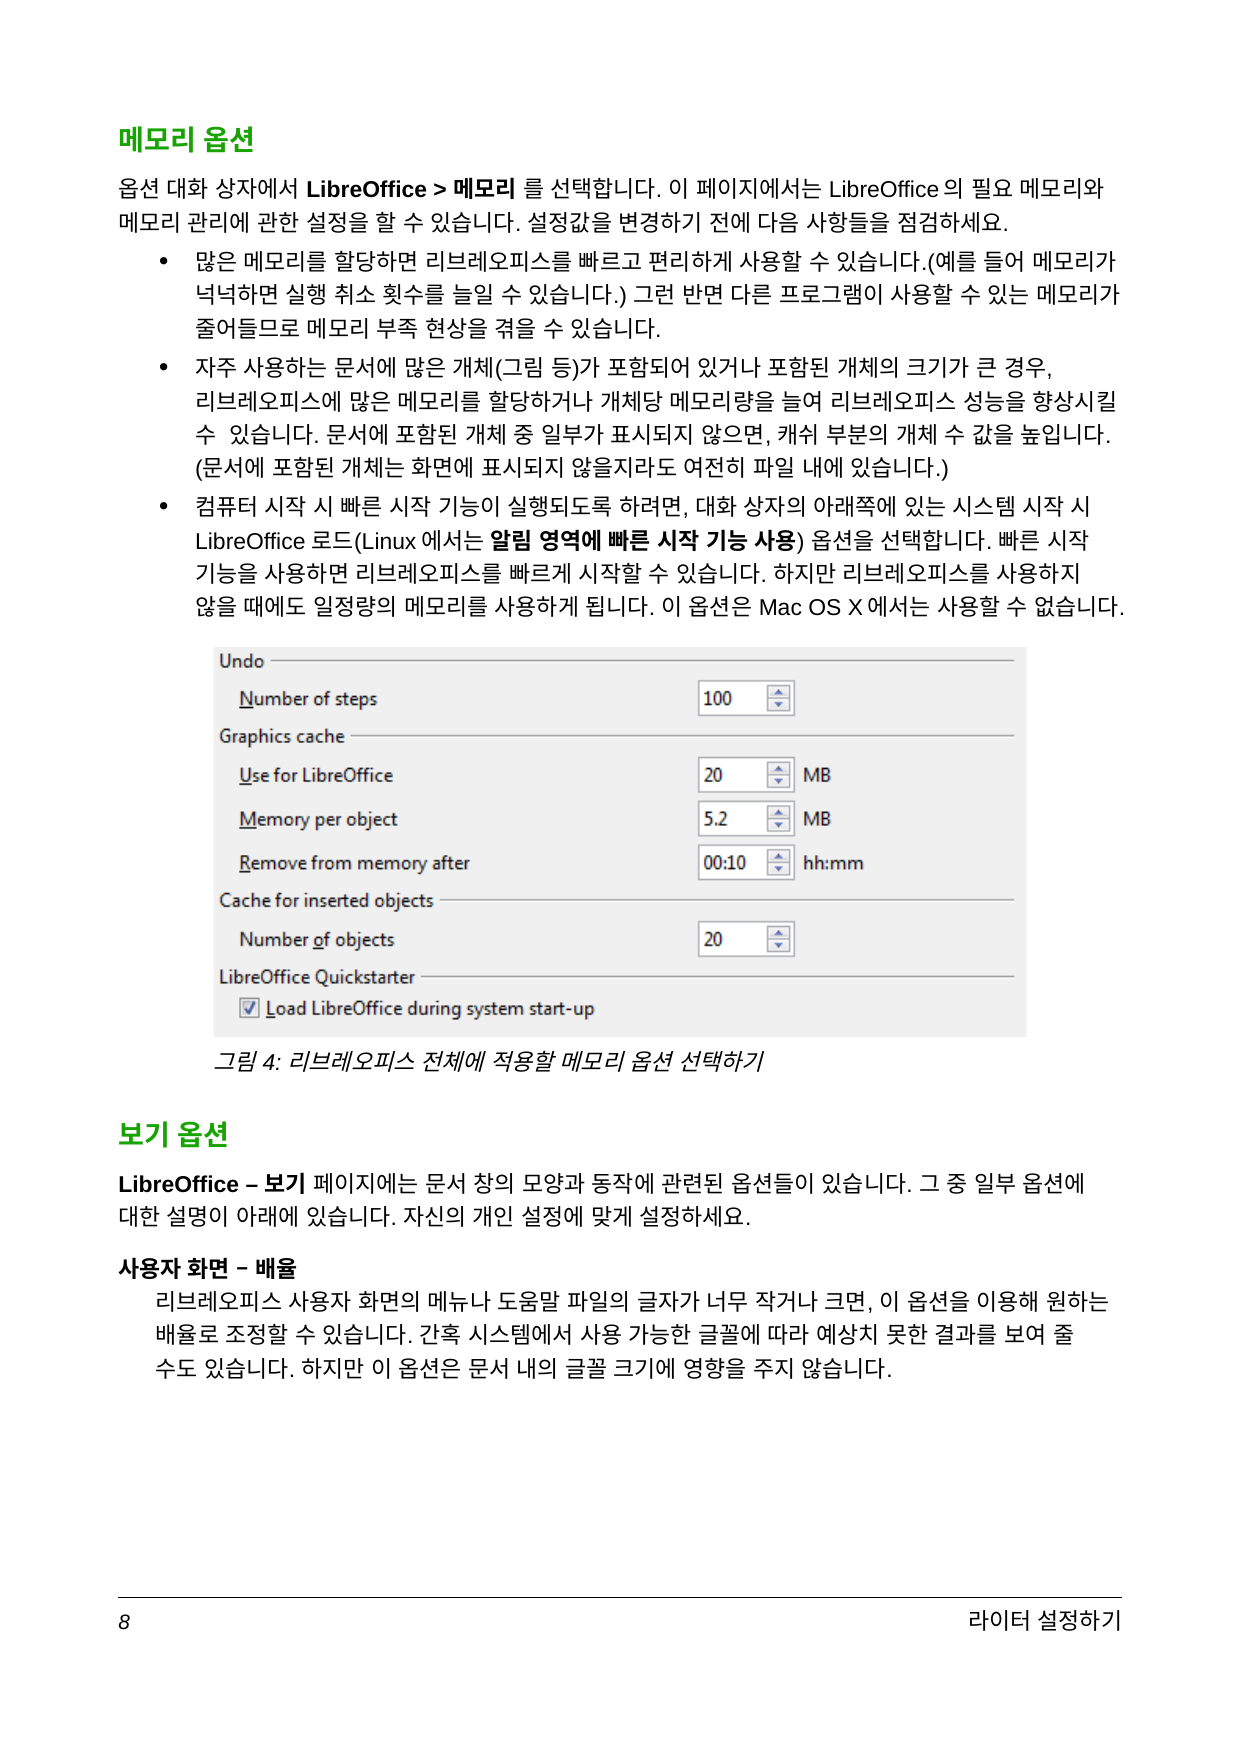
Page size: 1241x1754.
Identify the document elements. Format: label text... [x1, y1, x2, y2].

subtitle 메모리 옵션 [118, 118, 1122, 159]
list 많은 메모리를 할당하면 리브레오피스를 빠르고 편리하게 사용할 수 있습니다.(예를 들어 메모리가 넉넉하면 실행 취소 횟수를 늘일 수 있습니다.) 그런 반면 다른 프로그램이 사용할 수 있는 메모리가 줄어들므로 메모리 부족 현상을 겪을 수 있습니다. [156, 244, 1122, 344]
list LibreOffice – 보기 페이지에는 문서 창의 모양과 동작에 관련된 옵션들이 있습니다. 그 중 일부 옵션에 대한 설명이 아래에 있습니다. 자신의 개인 설정에 맞게 설정하세요. [118, 1165, 1122, 1232]
text 리브레오피스 사용자 화면의 메뉴나 도움말 파일의 글자가 너무 작거나 크면, 이 옵션을 이용해 원하는 배율로 조정할 수 있습니다. 간혹 시스템에서 사용 가능한 글꼴에 따라 예상치 못한 결과를 보여 줄 수도 있습니다. 하지만 이 옵션은 문서 내의 글꼴 크기에 영향을 주지 않습니다. [156, 1284, 1122, 1384]
list 자주 사용하는 문서에 많은 개체(그림 등)가 포함되어 있거나 포함된 개체의 크기가 큰 경우, 리브레오피스에 많은 메모리를 할당하거나 개체당 메모리량을 늘여 리브레오피스 성능을 향상시킬 수 있습니다. 문서에 포함된 개체 중 일부가 표시되지 않으면, 캐쉬 부분의 개체 수 값을 높입니다.(문서에 포함된 개체는 화면에 표시되지 않을지라도 여전히 파일 내에 있습니다.) [156, 350, 1122, 483]
text 사용자 화면 – 배율 [118, 1251, 1122, 1284]
list 컴퓨터 시작 시 빠른 시작 기능이 실행되도록 하려면, 대화 상자의 아래쪽에 있는 시스템 시작 시 LibreOffice 로드(Linux에서는 알림 영역에 빠른 시작 기능 사용) 옵션을 선택합니다. 빠른 시작 기능을 사용하면 리브레오피스를 빠르게 시작할 수 있습니다. 하지만 리브레오피스를 사용하지 않을 때에도 일정량의 메모리를 사용하게 됩니다. 이 옵션은 Mac OS X에서는 사용할 수 없습니다. [156, 489, 1122, 622]
list 옵션 대화 상자에서 LibreOffice > 메모리 를 선택합니다. 이 페이지에서는 LibreOffice의 필요 메모리와 메모리 관리에 관한 설정을 할 수 있습니다. 설정값을 변경하기 전에 다음 사항들을 점검하세요. [118, 171, 1122, 238]
text 그림 4: 리브레오피스 전체에 적용할 메모리 옵션 선택하기 [214, 1043, 1027, 1077]
picture [213, 647, 1027, 1037]
subtitle 보기 옵션 [118, 1112, 1122, 1153]
